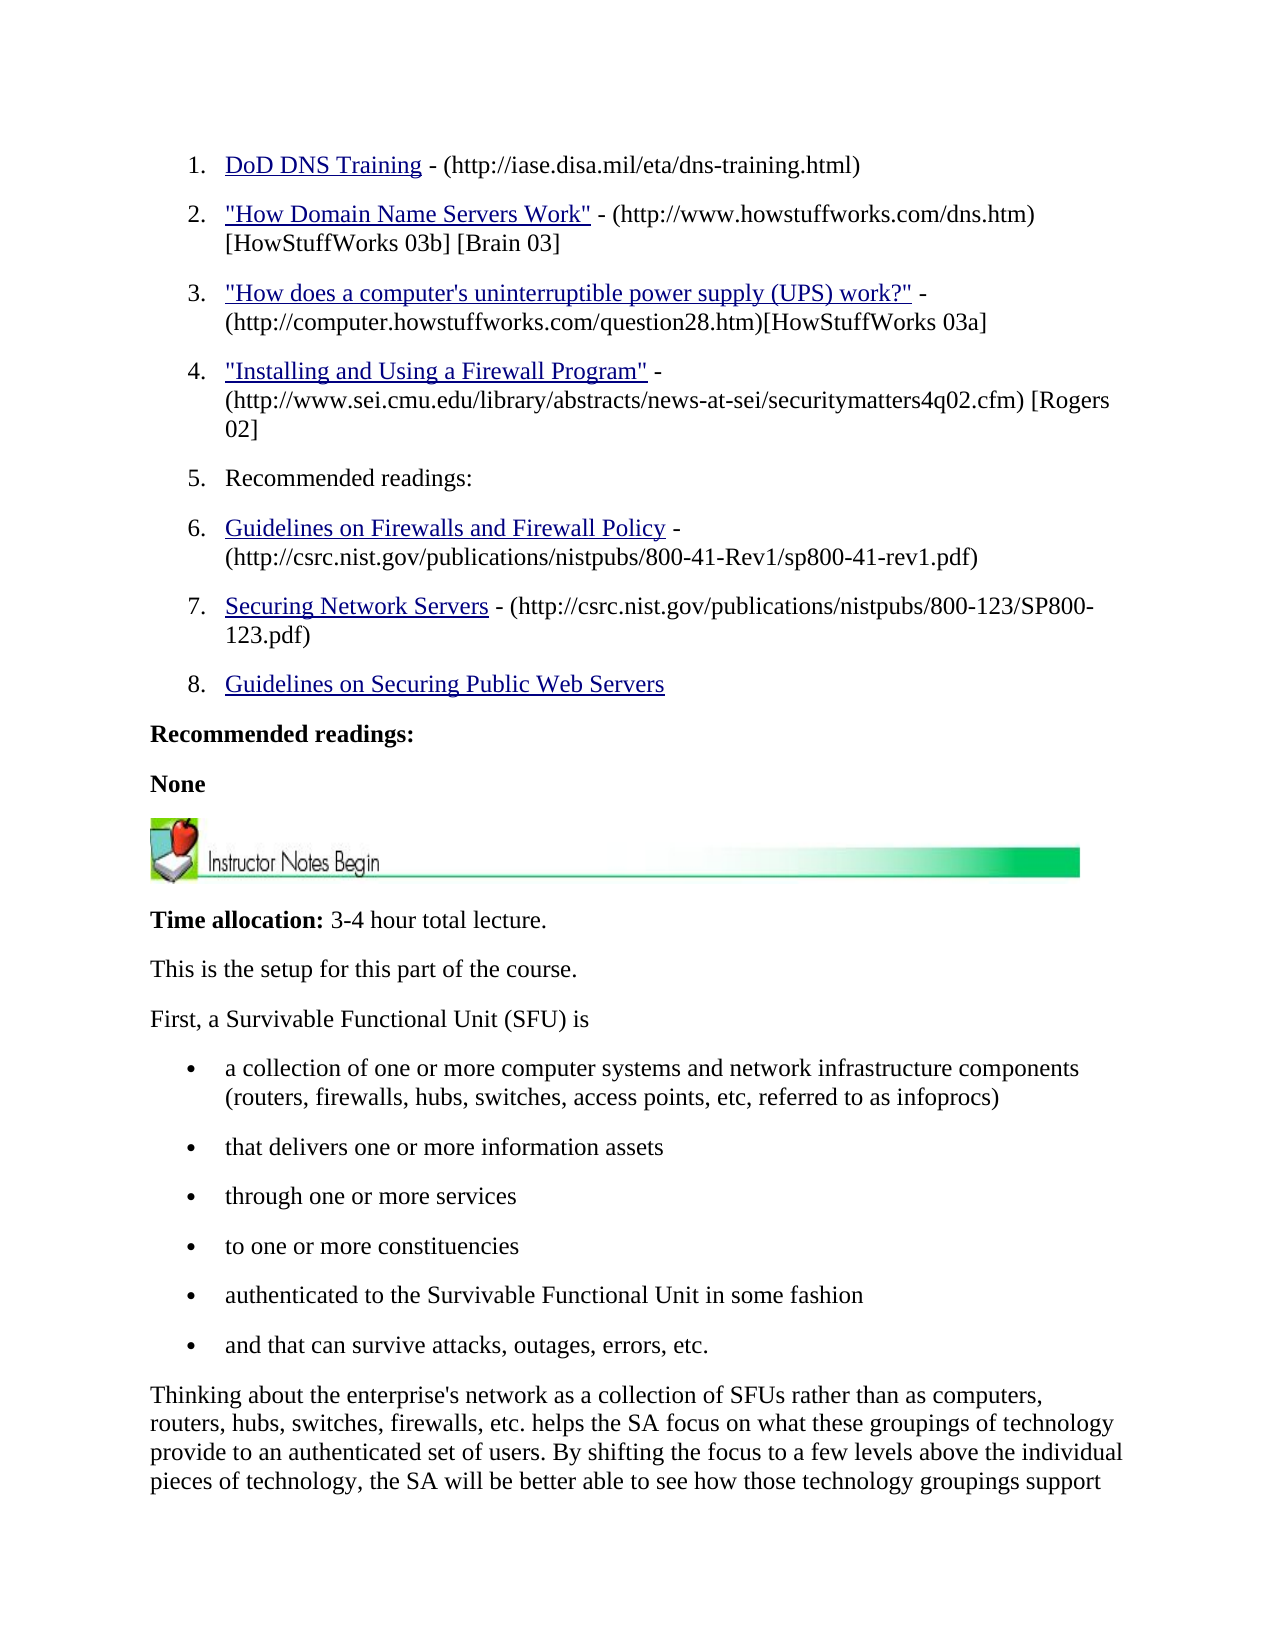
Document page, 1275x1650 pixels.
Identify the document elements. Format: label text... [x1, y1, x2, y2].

list a collection of one or more computer systems and network infrastructure components (routers, firewalls, hubs, switches, access points, etc, referred to as infoprocs) [187, 1053, 1125, 1111]
list Securing Network Servers - (http://csrc.nist.gov/publications/nistpubs/800-123/SP800-123.pdf) [187, 591, 1125, 649]
text Time allocation: 3-4 hour total lecture. [150, 905, 1125, 933]
list DoD DNS Training - (http://iase.disa.mil/eta/dns-training.html) [187, 150, 1125, 179]
list "How does a computer's uninterruptible power supply (UPS) work?" - (http://computer.howstuffworks.com/question28.htm)[HowStuffWorks 03a] [187, 278, 1125, 335]
list to one or more constituencies [187, 1231, 1125, 1260]
list "Installing and Using a Firewall Program" - (http://www.sei.cmu.edu/library/abstracts/news-at-sei/securitymatters4q02.cfm) [Rogers 02] [187, 356, 1125, 442]
list Recommended readings: [187, 463, 1125, 492]
list and that can survive attacks, outages, errors, etc. [187, 1330, 1125, 1359]
list Guidelines on Firewalls and Firewall Policy - (http://csrc.nist.gov/publications/nistpubs/800-41-Rev1/sp800-41-rev1.pdf) [187, 513, 1125, 570]
list "How Domain Name Servers Work" - (http://www.howstuffworks.com/dns.htm) [HowStuffWorks 03b] [Brain 03] [187, 199, 1125, 257]
text First, a Survivable Functional Unit (SFU) is [150, 1004, 1125, 1033]
list through one or more services [187, 1181, 1125, 1210]
list that delivers one or more information assets [187, 1132, 1125, 1161]
list authenticated to the Survivable Functional Unit in some fashion [187, 1281, 1125, 1309]
text This is the setup for this part of the course. [150, 954, 1125, 983]
text Recommended readings: [150, 719, 1125, 748]
text None [150, 769, 1125, 797]
list Guidelines on Securing Public Web Servers [187, 669, 1125, 698]
text Thinking about the enterprise's network as a collection of SFUs rather than as computers, routers, hubs, switches, firewalls, etc. helps the SA focus on what these groupings of technology provide to an authenticated set of users. By shifting the focus to a few levels above the individual pieces of technology, the SA will be better able to see how those technology groupings support [150, 1380, 1125, 1495]
